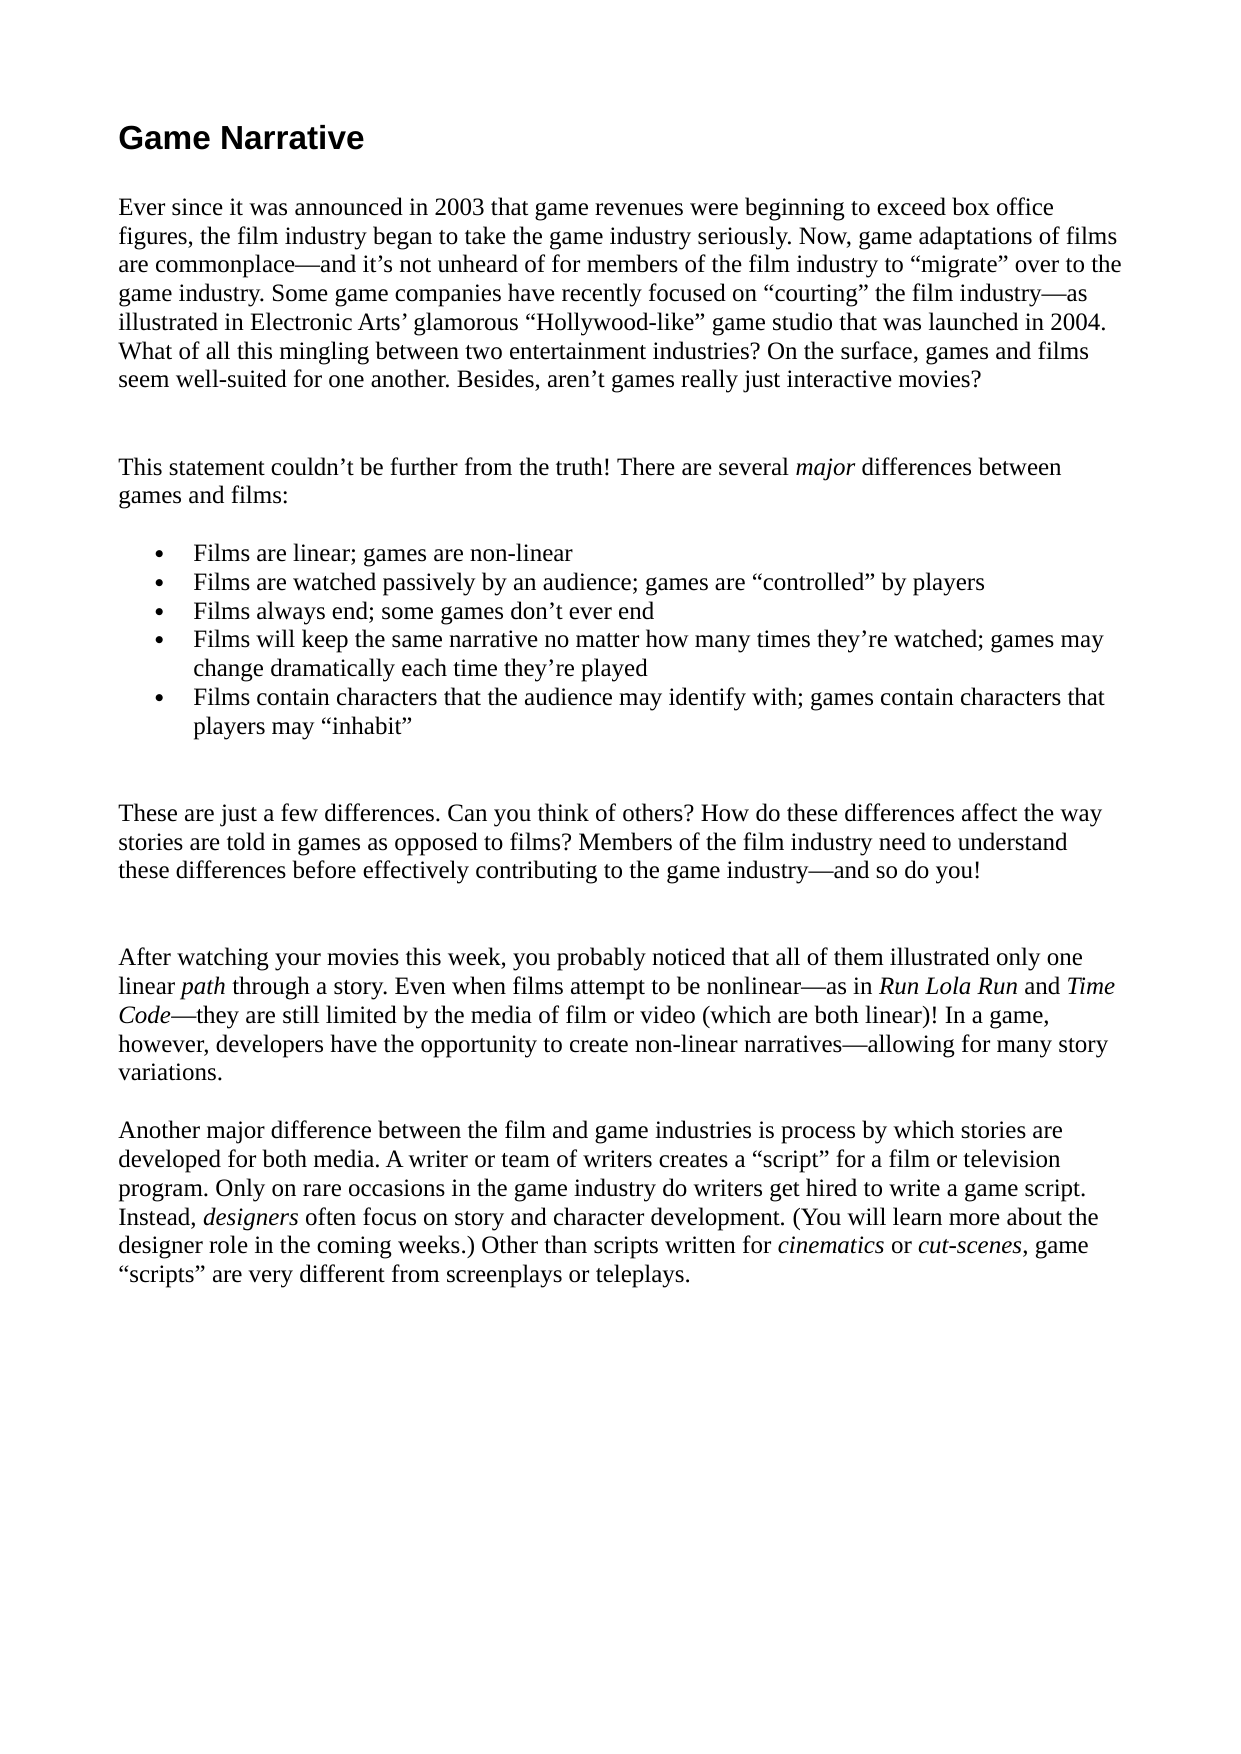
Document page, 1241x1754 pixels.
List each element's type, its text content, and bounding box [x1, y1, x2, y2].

text This statement couldn’t be further from the truth! There are several major differences between games and films: [118, 452, 1122, 509]
text These are just a few differences. Can you think of others? How do these differences affect the way stories are told in games as opposed to films? Members of the film industry need to understand these differences before effectively contributing to the game industry—and so do you! [118, 798, 1122, 884]
list Films will keep the same narrative no matter how many times they’re watched; games may change dramatically each time they’re played [156, 624, 1122, 682]
text Ever since it was announced in 2003 that game revenues were beginning to exceed box office figures, the film industry began to take the game industry seriously. Now, game adaptations of films are commonplace—and it’s not unheard of for members of the film industry to “migrate” over to the game industry. Some game companies have recently focused on “courting” the film industry—as illustrated in Electronic Arts’ glamorous “Hollywood-like” game studio that was launched in 2004. What of all this mingling between two entertainment industries? On the surface, games and films seem well-suited for one another. Besides, aren’t games really just interactive movies? [118, 192, 1122, 393]
subtitle Game Narrative [118, 118, 1122, 157]
list Films are watched passively by an audience; games are “controlled” by players [156, 567, 1122, 596]
list Films are linear; games are non-linear [156, 538, 1122, 567]
text After watching your movies this week, you probably noticed that all of them illustrated only one linear path through a story. Even when films attempt to be nonlinear—as in Run Lola Run and Time Code—they are still limited by the media of film or video (which are both linear)! In a game, however, developers have the opportunity to create non-linear narratives—allowing for many story variations. [118, 942, 1122, 1086]
list Films always end; some games don’t ever end [156, 596, 1122, 624]
list Films contain characters that the audience may identify with; games contain characters that players may “inhabit” [156, 682, 1122, 739]
text Another major difference between the film and game industries is process by which stories are developed for both media. A writer or team of writers creates a “script” for a film or television program. Only on rare occasions in the game industry do writers get hired to write a game script. Instead, designers often focus on story and character development. (You will learn more about the designer role in the coming weeks.) Other than scripts written for cinematics or cut-scenes, game “scripts” are very different from screenplays or teleplays. [118, 1115, 1122, 1288]
